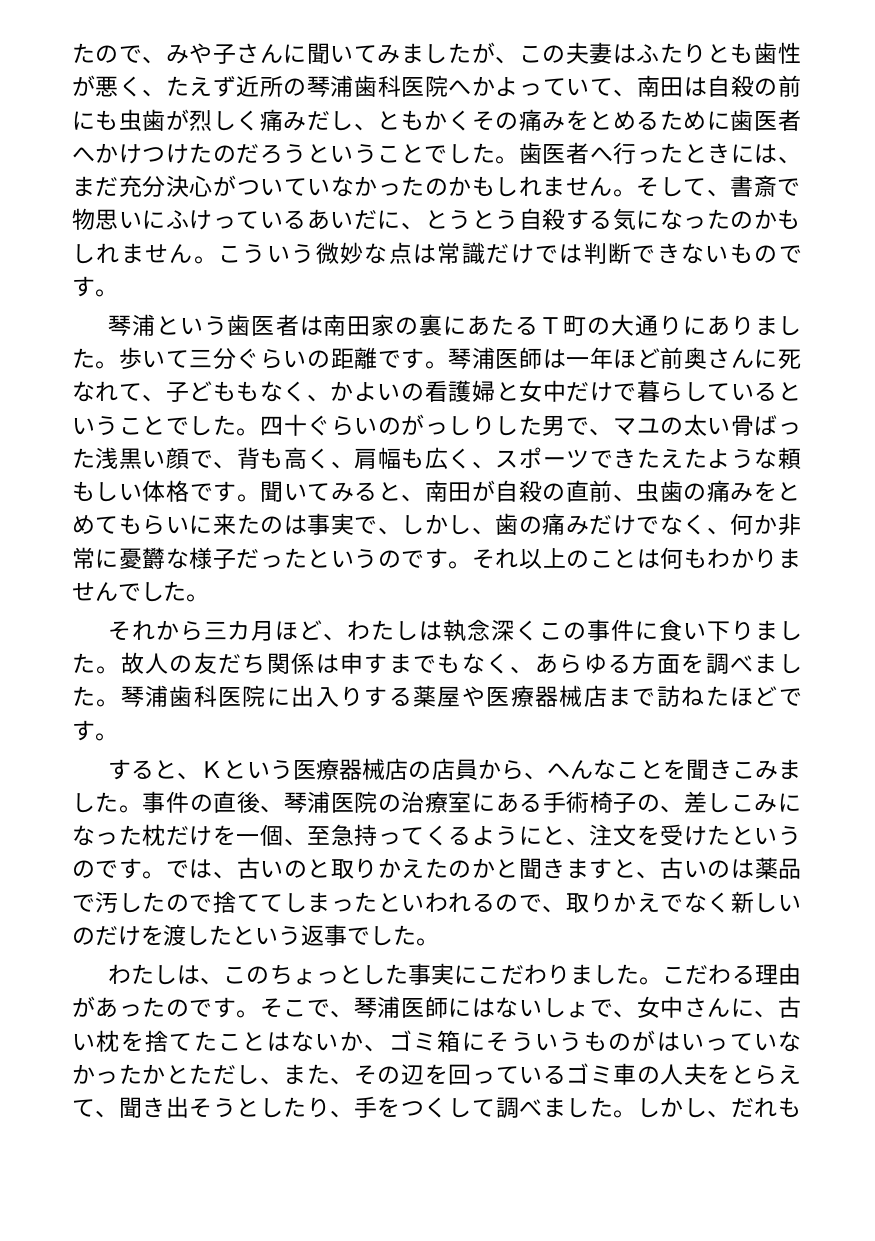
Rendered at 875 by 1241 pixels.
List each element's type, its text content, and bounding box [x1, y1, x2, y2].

text 琴浦という歯医者は南田家の裏にあたるＴ町の大通りにありました。歩いて三分ぐらいの距離です。琴浦医師は一年ほど前奥さんに死なれて、子どももなく、かよいの看護婦と女中だけで暮らしているということでした。四十ぐらいのがっしりした男で、マユの太い骨ばった浅黒い顔で、背も高く、肩幅も広く、スポーツできたえたような頼もしい体格です。聞いてみると、南田が自殺の直前、虫歯の痛みをとめてもらいに来たのは事実で、しかし、歯の痛みだけでなく、何か非常に憂欝な様子だったというのです。それ以上のことは何もわかりませんでした。 [72, 308, 802, 607]
text それから三カ月ほど、わたしは執念深くこの事件に食い下りました。故人の友だち関係は申すまでもなく、あらゆる方面を調べました。琴浦歯科医院に出入りする薬屋や医療器械店まで訪ねたほどです。 [72, 613, 802, 746]
text すると、Ｋという医療器械店の店員から、へんなことを聞きこみました。事件の直後、琴浦医院の治療室にある手術椅子の、差しこみになった枕だけを一個、至急持ってくるようにと、注文を受けたというのです。では、古いのと取りかえたのかと聞きますと、古いのは薬品で汚したので捨ててしまったといわれるので、取りかえでなく新しいのだけを渡したという返事でした。 [72, 752, 802, 951]
text わたしは、このちょっとした事実にこだわりました。こだわる理由があったのです。そこで、琴浦医師にはないしょで、女中さんに、古い枕を捨てたことはないか、ゴミ箱にそういうものがはいっていなかったかとただし、また、その辺を回っているゴミ車の人夫をとらえて、聞き出そうとしたり、手をつくして調べました。しかし、だれも [72, 957, 802, 1123]
text たので、みや子さんに聞いてみましたが、この夫妻はふたりとも歯性が悪く、たえず近所の琴浦歯科医院へかよっていて、南田は自殺の前にも虫歯が烈しく痛みだし、ともかくその痛みをとめるために歯医者へかけつけたのだろうということでした。歯医者へ行ったときには、まだ充分決心がついていなかったのかもしれません。そして、書斎で物思いにふけっているあいだに、とうとう自殺する気になったのかもしれません。こういう微妙な点は常識だけでは判断できないものです。 [72, 36, 802, 302]
